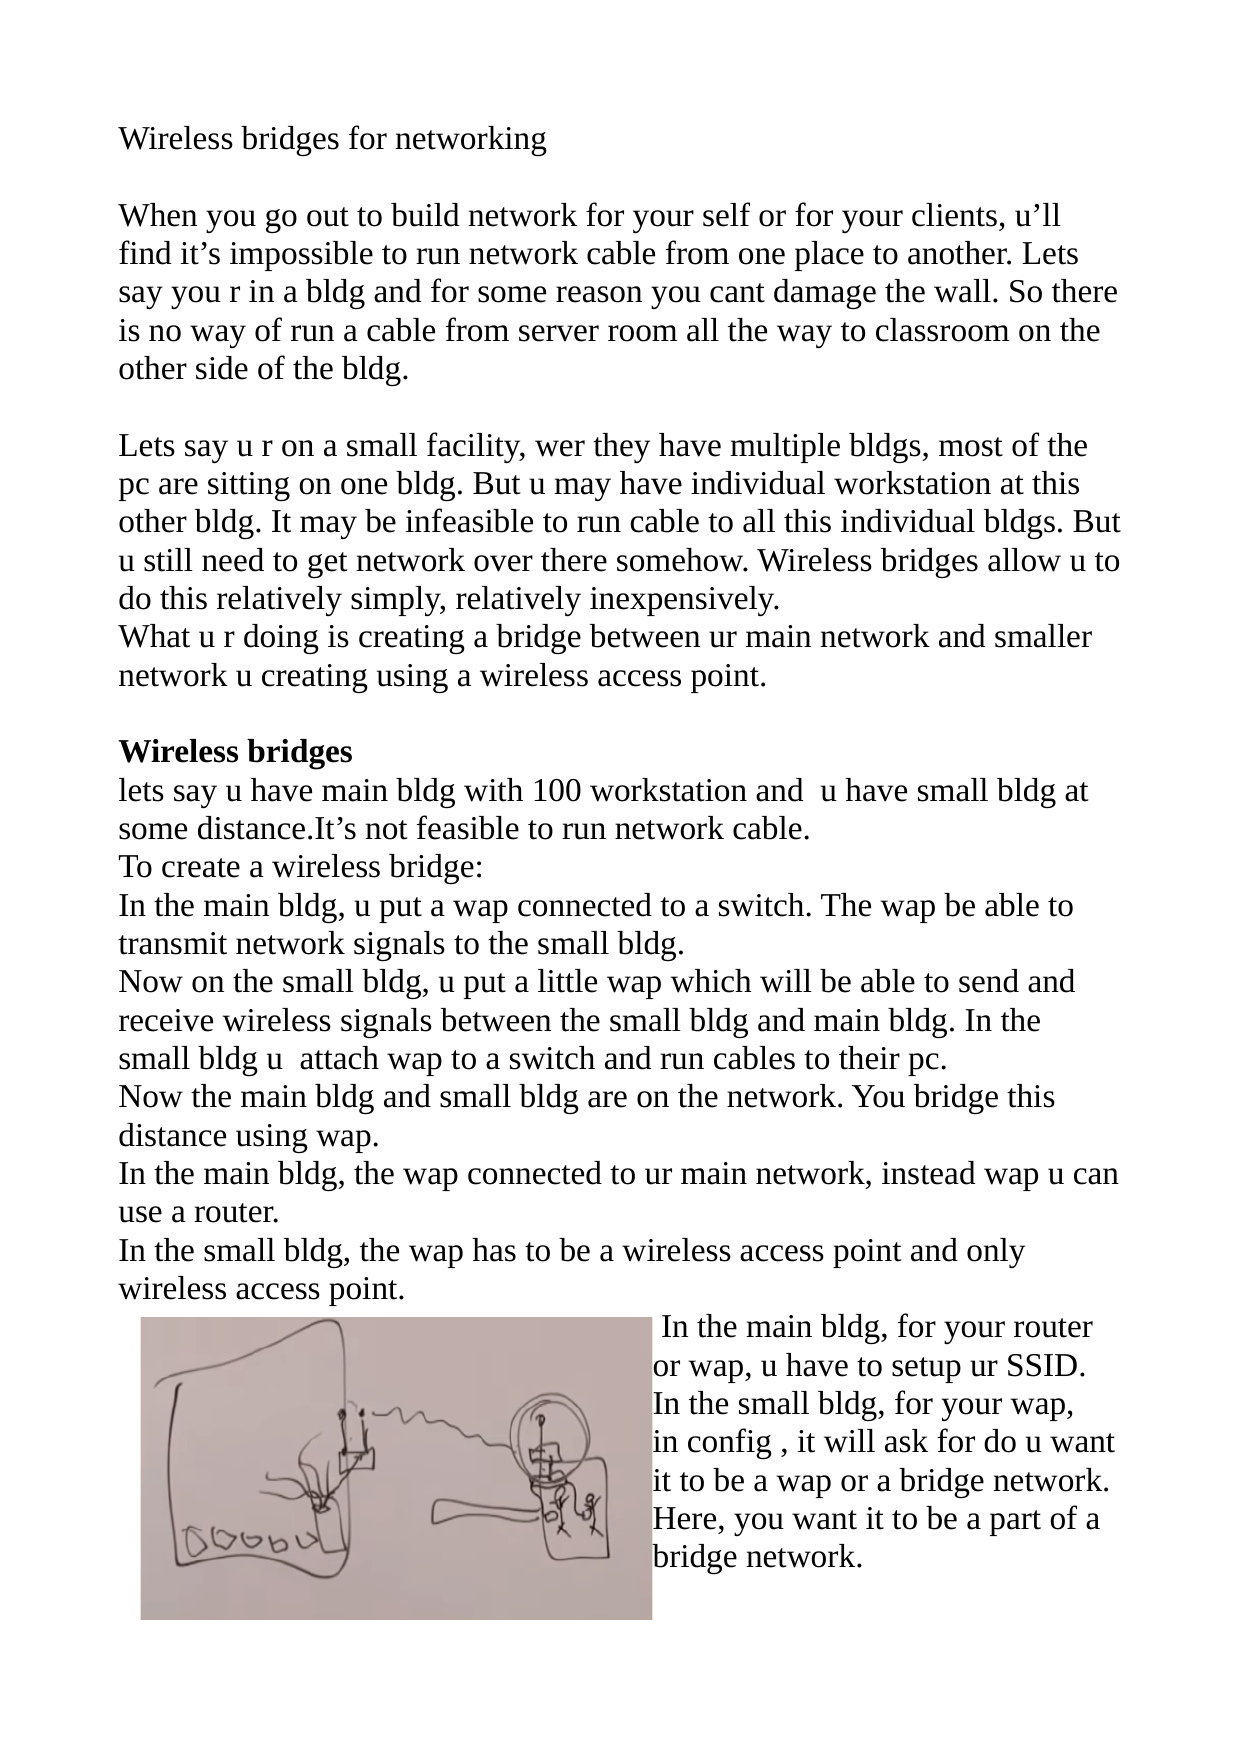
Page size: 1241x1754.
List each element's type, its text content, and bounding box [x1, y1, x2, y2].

text What u r doing is creating a bridge between ur main network and smaller network u creating using a wireless access point. [118, 616, 1122, 693]
text When you go out to build network for your self or for your clients, u’ll find it’s impossible to run network cable from one place to another. Lets say you r in a bldg and for some reason you cant damage the wall. So there is no way of run a cable from server room all the way to classroom on the other side of the bldg. [118, 195, 1122, 386]
text Lets say u r on a small facility, wer they have multiple bldgs, most of the pc are sitting on one bldg. But u may have individual workstation at this other bldg. It may be infeasible to run cable to all this individual bldgs. But u still need to get network over there somehow. Wireless bridges allow u to do this relatively simply, relatively inexpensively. [118, 425, 1122, 616]
text In the main bldg, u put a wap connected to a switch. The wap be able to transmit network signals to the small bldg. [118, 885, 1122, 961]
text In the small bldg, the wap has to be a wireless access point and only wireless access point. [118, 1230, 1122, 1306]
text Wireless bridges [118, 731, 1122, 770]
text To create a wireless bridge: [118, 846, 1122, 885]
text In the small bldg, for your wap, [653, 1383, 1122, 1421]
text Now the main bldg and small bldg are on the network. You bridge this distance using wap. [118, 1076, 1122, 1153]
text in config , it will ask for do u want it to be a wap or a bridge network. [653, 1421, 1122, 1498]
text lets say u have main bldg with 100 workstation and u have small bldg at some distance.It’s not feasible to run network cable. [118, 770, 1122, 846]
text Here, you want it to be a part of a bridge network. [653, 1498, 1122, 1575]
picture [140, 1317, 653, 1620]
text [118, 1383, 140, 1421]
text Wireless bridges for networking [118, 118, 1122, 156]
text In the main bldg, the wap connected to ur main network, instead wap u can use a router. [118, 1153, 1122, 1230]
text [118, 1421, 140, 1498]
text [118, 1498, 140, 1575]
text In the main bldg, for your router or wap, u have to setup ur SSID. [118, 1306, 1122, 1383]
text Now on the small bldg, u put a little wap which will be able to send and receive wireless signals between the small bldg and main bldg. In the small bldg u attach wap to a switch and run cables to their pc. [118, 961, 1122, 1076]
